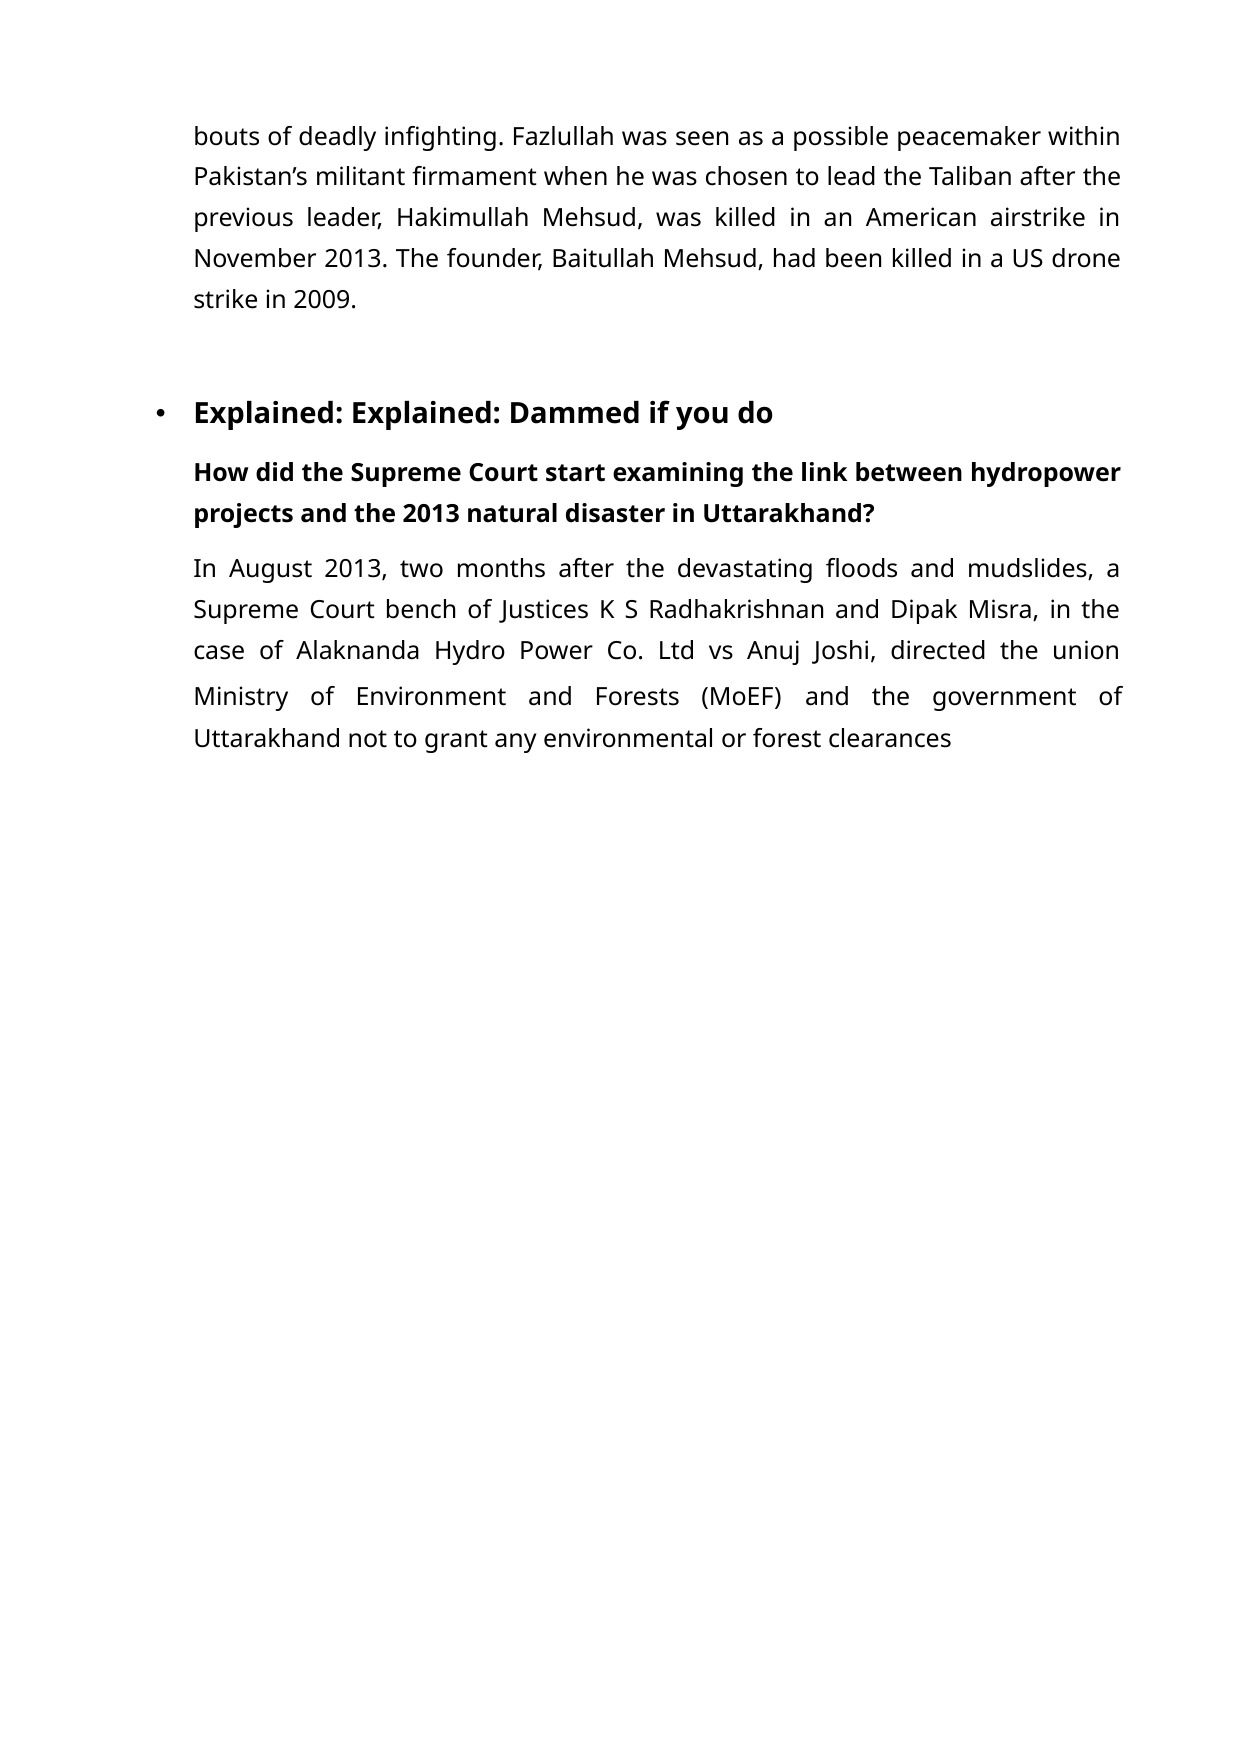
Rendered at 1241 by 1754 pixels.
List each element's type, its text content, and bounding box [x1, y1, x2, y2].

list How did the Supreme Court start examining the link between hydropower projects and the 2013 natural disaster in Uttarakhand? [156, 454, 1122, 529]
list In August 2013, two months after the devastating floods and mudslides, a Supreme Court bench of Justices K S Radhakrishnan and Dipak Misra, in the case of Alaknanda Hydro Power Co. Ltd vs Anuj Joshi, directed the union Ministry of Environment and Forests (MoEF) and the government of Uttarakhand not to grant any environmental or forest clearances [156, 551, 1122, 755]
list bouts of deadly infighting. Fazlullah was seen as a possible peacemaker within Pakistan’s militant firmament when he was chosen to lead the Taliban after the previous leader, Hakimullah Mehsud, was killed in an American airstrike in November 2013. The founder, Baitullah Mehsud, had been killed in a US drone strike in 2009. [156, 118, 1122, 316]
list Explained: Explained: Dammed if you do [156, 392, 1122, 432]
